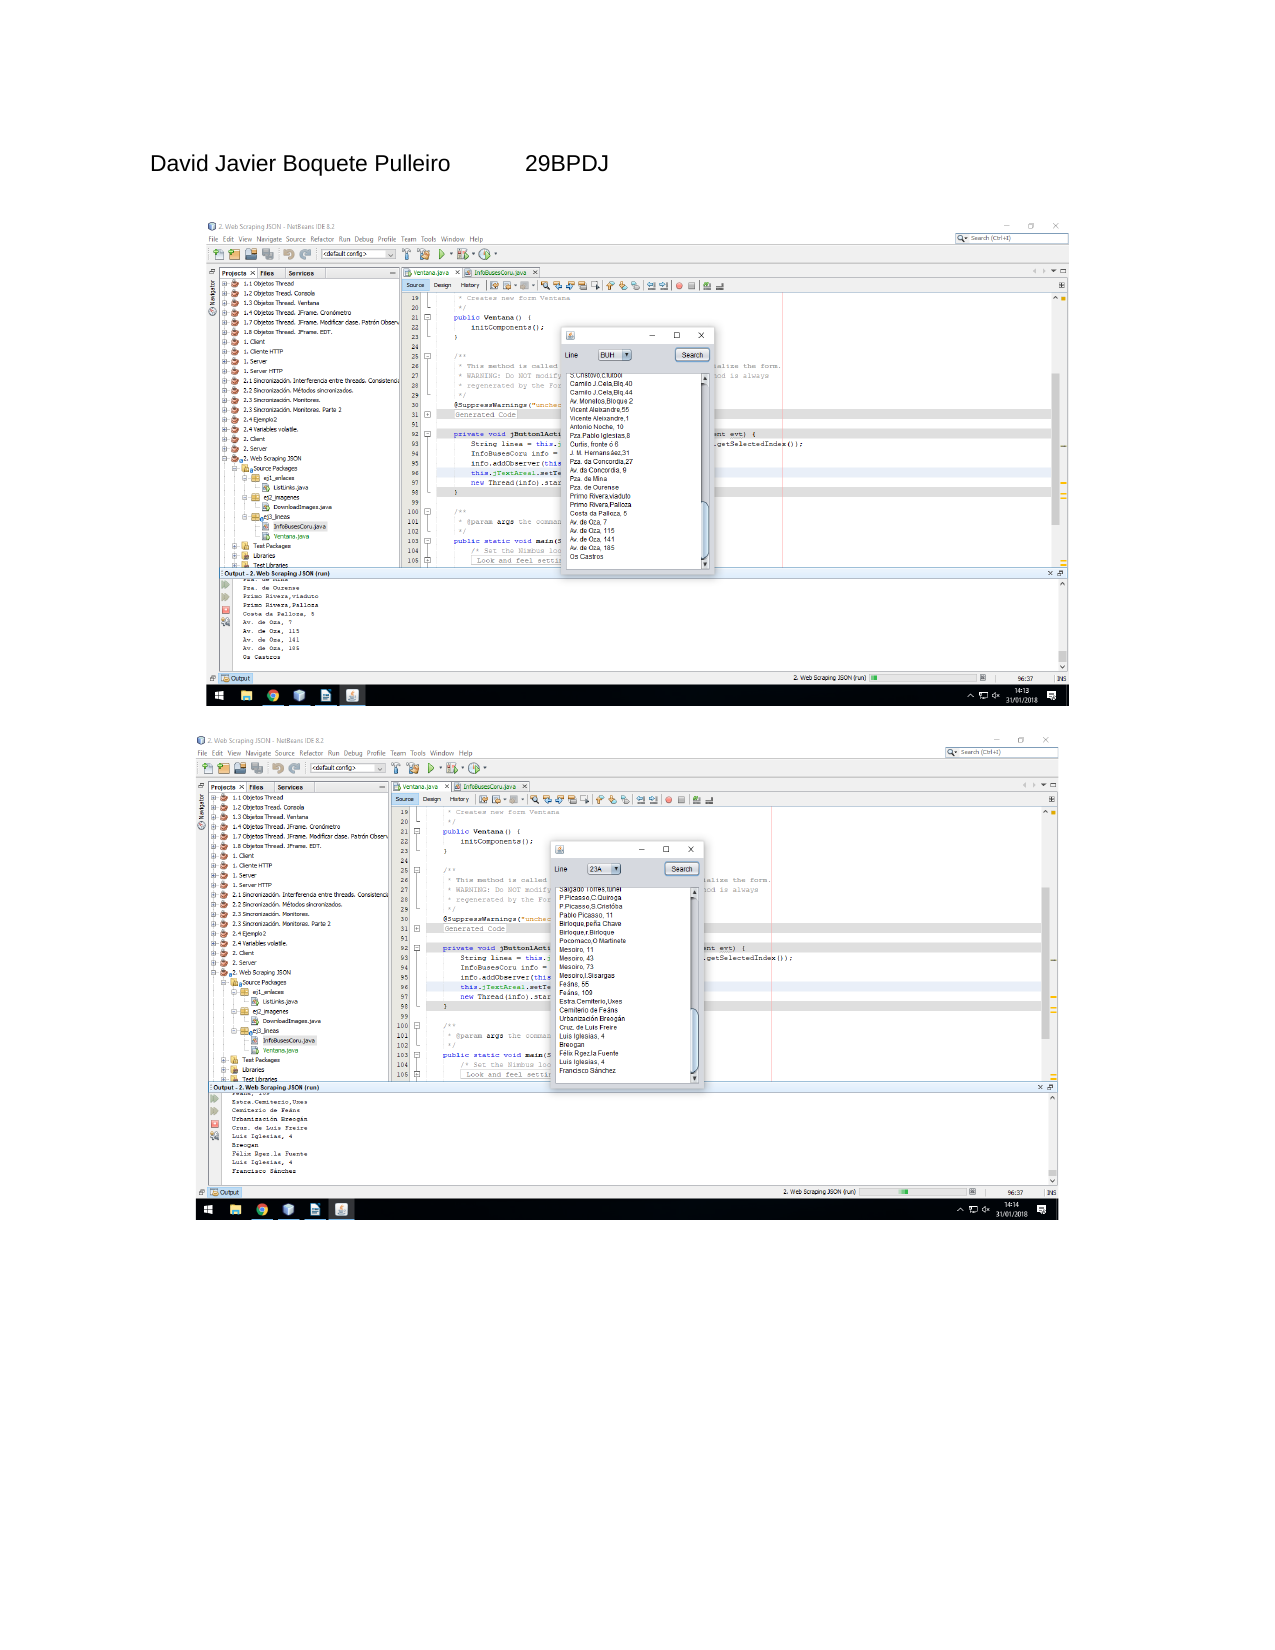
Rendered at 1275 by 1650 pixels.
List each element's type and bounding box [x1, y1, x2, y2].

picture [206, 220, 1069, 706]
picture [195, 734, 1059, 1220]
